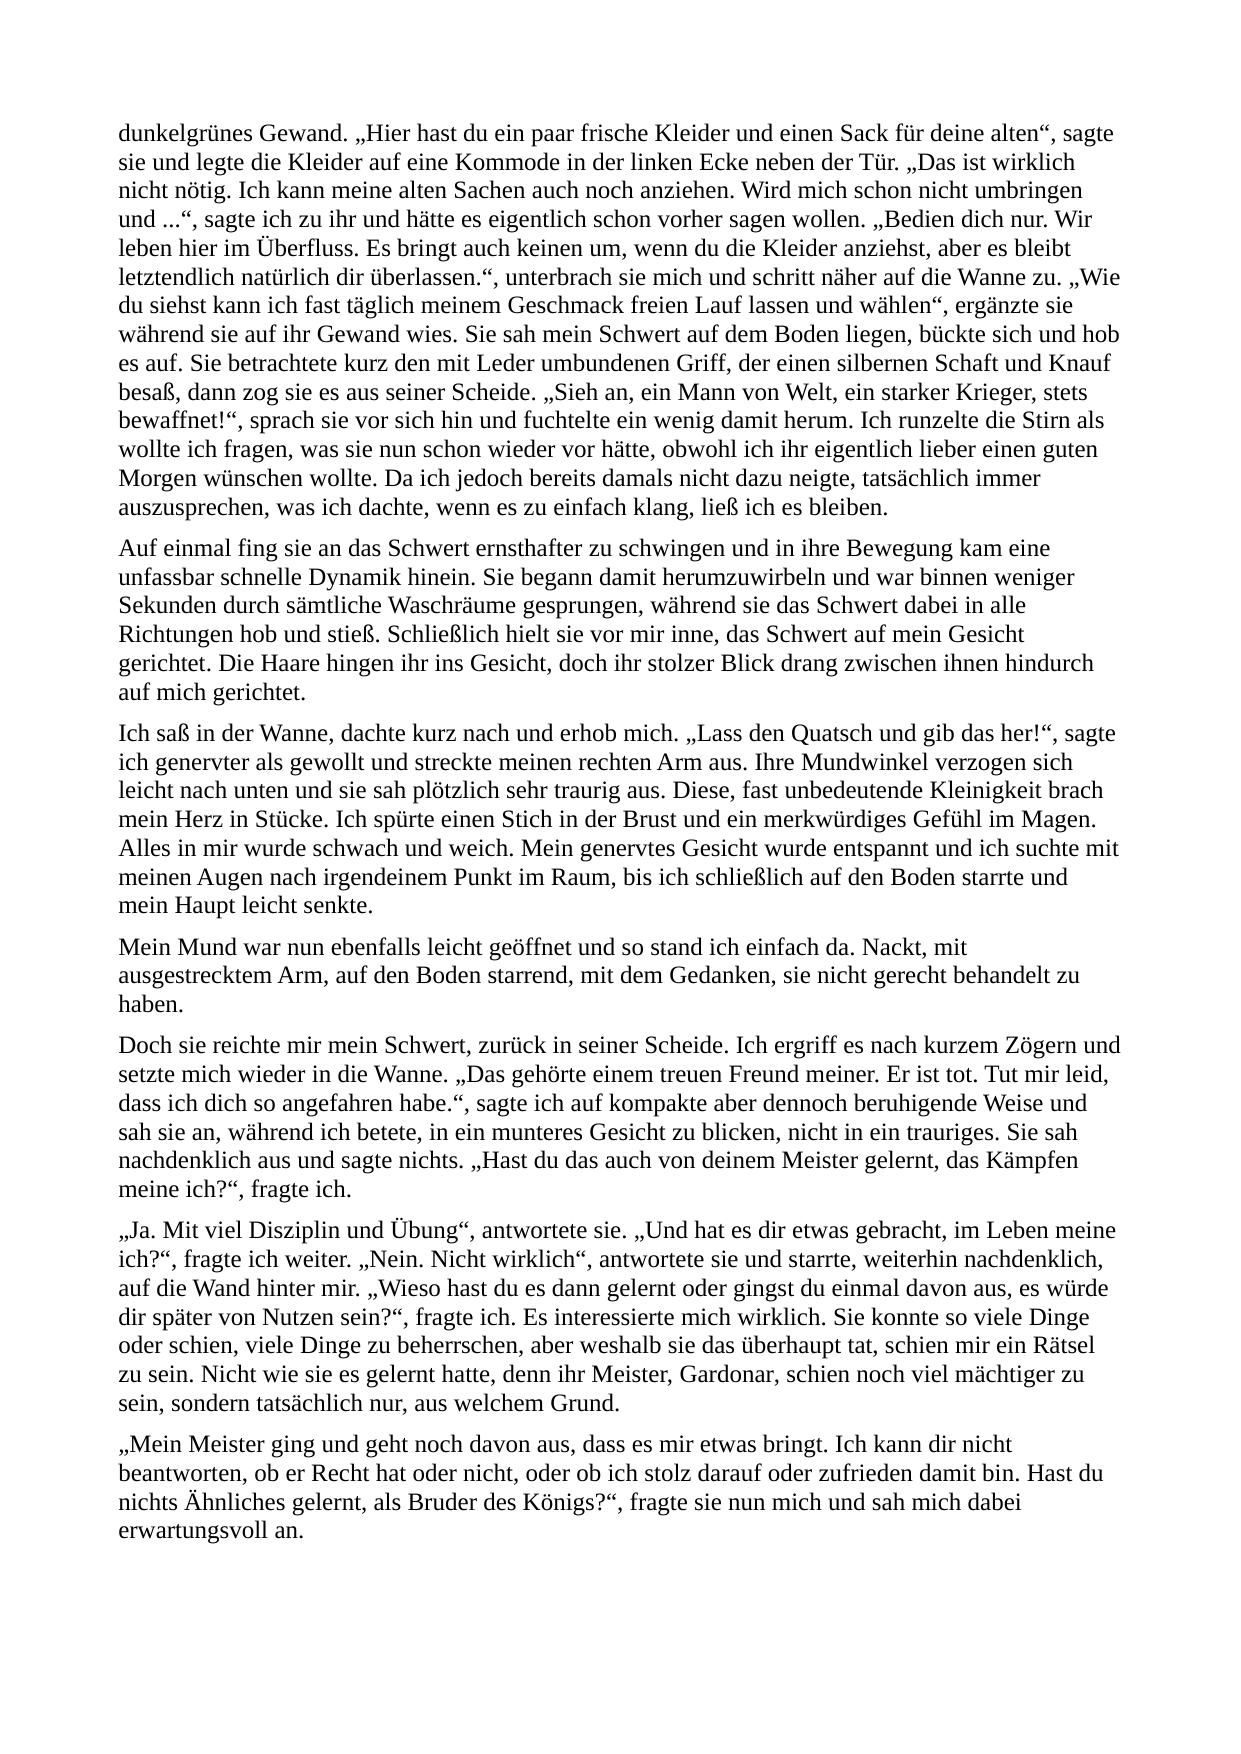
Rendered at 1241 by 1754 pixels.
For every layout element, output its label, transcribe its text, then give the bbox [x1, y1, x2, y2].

text Mein Mund war nun ebenfalls leicht geöffnet und so stand ich einfach da. Nackt, mit ausgestrecktem Arm, auf den Boden starrend, mit dem Gedanken, sie nicht gerecht behandelt zu haben. [118, 932, 1122, 1018]
text Doch sie reichte mir mein Schwert, zurück in seiner Scheide. Ich ergriff es nach kurzem Zögern und setzte mich wieder in die Wanne. „Das gehörte einem treuen Freund meiner. Er ist tot. Tut mir leid, dass ich dich so angefahren habe.“, sagte ich auf kompakte aber dennoch beruhigende Weise und sah sie an, während ich betete, in ein munteres Gesicht zu blicken, nicht in ein trauriges. Sie sah nachdenklich aus und sagte nichts. „Hast du das auch von deinem Meister gelernt, das Kämpfen meine ich?“, fragte ich. [118, 1031, 1122, 1203]
text Ich saß in der Wanne, dachte kurz nach und erhob mich. „Lass den Quatsch und gib das her!“, sagte ich genervter als gewollt und streckte meinen rechten Arm aus. Ihre Mundwinkel verzogen sich leicht nach unten und sie sah plötzlich sehr traurig aus. Diese, fast unbedeutende Kleinigkeit brach mein Herz in Stücke. Ich spürte einen Stich in der Brust und ein merkwürdiges Gefühl im Magen. Alles in mir wurde schwach und weich. Mein genervtes Gesicht wurde entspannt und ich suchte mit meinen Augen nach irgendeinem Punkt im Raum, bis ich schließlich auf den Boden starrte und mein Haupt leicht senkte. [118, 718, 1122, 919]
text „Ja. Mit viel Disziplin und Übung“, antwortete sie. „Und hat es dir etwas gebracht, im Leben meine ich?“, fragte ich weiter. „Nein. Nicht wirklich“, antwortete sie und starrte, weiterhin nachdenklich, auf die Wand hinter mir. „Wieso hast du es dann gelernt oder gingst du einmal davon aus, es würde dir später von Nutzen sein?“, fragte ich. Es interessierte mich wirklich. Sie konnte so viele Dinge oder schien, viele Dinge zu beherrschen, aber weshalb sie das überhaupt tat, schien mir ein Rätsel zu sein. Nicht wie sie es gelernt hatte, denn ihr Meister, Gardonar, schien noch viel mächtiger zu sein, sondern tatsächlich nur, aus welchem Grund. [118, 1216, 1122, 1417]
text „Mein Meister ging und geht noch davon aus, dass es mir etwas bringt. Ich kann dir nicht beantworten, ob er Recht hat oder nicht, oder ob ich stolz darauf oder zufrieden damit bin. Hast du nichts Ähnliches gelernt, als Bruder des Königs?“, fragte sie nun mich und sah mich dabei erwartungsvoll an. [118, 1429, 1122, 1544]
text dunkelgrünes Gewand. „Hier hast du ein paar frische Kleider und einen Sack für deine alten“, sagte sie und legte die Kleider auf eine Kommode in der linken Ecke neben der Tür. „Das ist wirklich nicht nötig. Ich kann meine alten Sachen auch noch anziehen. Wird mich schon nicht umbringen und ...“, sagte ich zu ihr und hätte es eigentlich schon vorher sagen wollen. „Bedien dich nur. Wir leben hier im Überfluss. Es bringt auch keinen um, wenn du die Kleider anziehst, aber es bleibt letztendlich natürlich dir überlassen.“, unterbrach sie mich und schritt näher auf die Wanne zu. „Wie du siehst kann ich fast täglich meinem Geschmack freien Lauf lassen und wählen“, ergänzte sie während sie auf ihr Gewand wies. Sie sah mein Schwert auf dem Boden liegen, bückte sich und hob es auf. Sie betrachtete kurz den mit Leder umbundenen Griff, der einen silbernen Schaft und Knauf besaß, dann zog sie es aus seiner Scheide. „Sieh an, ein Mann von Welt, ein starker Krieger, stets bewaffnet!“, sprach sie vor sich hin und fuchtelte ein wenig damit herum. Ich runzelte die Stirn als wollte ich fragen, was sie nun schon wieder vor hätte, obwohl ich ihr eigentlich lieber einen guten Morgen wünschen wollte. Da ich jedoch bereits damals nicht dazu neigte, tatsächlich immer auszusprechen, was ich dachte, wenn es zu einfach klang, ließ ich es bleiben. [118, 118, 1122, 521]
text Auf einmal fing sie an das Schwert ernsthafter zu schwingen und in ihre Bewegung kam eine unfassbar schnelle Dynamik hinein. Sie begann damit herumzuwirbeln und war binnen weniger Sekunden durch sämtliche Waschräume gesprungen, während sie das Schwert dabei in alle Richtungen hob und stieß. Schließlich hielt sie vor mir inne, das Schwert auf mein Gesicht gerichtet. Die Haare hingen ihr ins Gesicht, doch ihr stolzer Blick drang zwischen ihnen hindurch auf mich gerichtet. [118, 533, 1122, 706]
